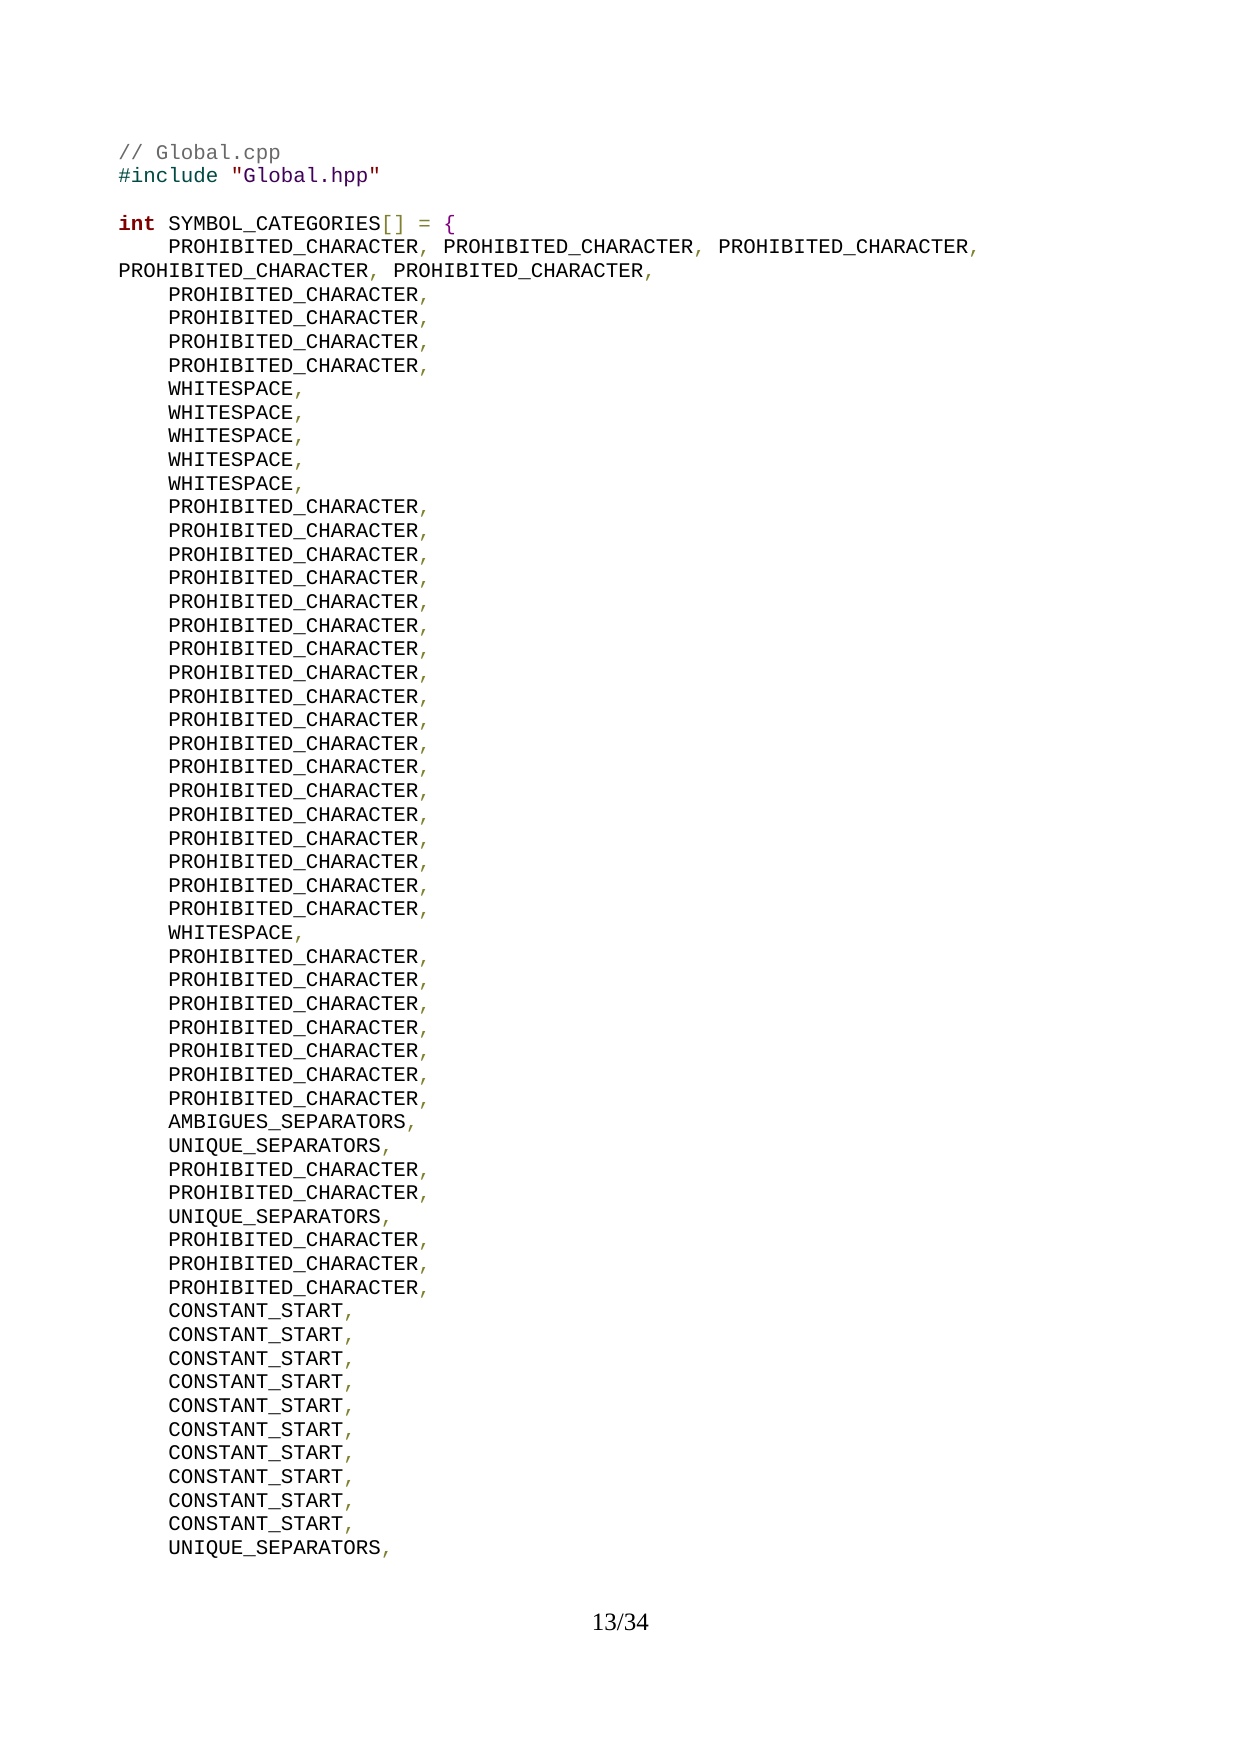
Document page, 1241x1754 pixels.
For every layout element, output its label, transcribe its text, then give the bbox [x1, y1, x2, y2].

text CONSTANT_START, [118, 1419, 1122, 1442]
text PROHIBITED_CHARACTER, [118, 520, 1122, 544]
text // Global.cpp [118, 142, 1122, 165]
text PROHIBITED_CHARACTER, [118, 898, 1122, 922]
text PROHIBITED_CHARACTER, [118, 686, 1122, 709]
text CONSTANT_START, [118, 1513, 1122, 1537]
text WHITESPACE, [118, 378, 1122, 402]
text PROHIBITED_CHARACTER, [118, 638, 1122, 662]
text PROHIBITED_CHARACTER, [118, 496, 1122, 520]
text WHITESPACE, [118, 473, 1122, 496]
text PROHIBITED_CHARACTER, [118, 851, 1122, 875]
text PROHIBITED_CHARACTER, [118, 875, 1122, 898]
text PROHIBITED_CHARACTER, [118, 969, 1122, 993]
text PROHIBITED_CHARACTER, [118, 615, 1122, 638]
text #include "Global.hpp" [118, 165, 1122, 189]
text PROHIBITED_CHARACTER, [118, 1088, 1122, 1111]
text CONSTANT_START, [118, 1442, 1122, 1466]
text WHITESPACE, [118, 402, 1122, 426]
text PROHIBITED_CHARACTER, [118, 307, 1122, 331]
text PROHIBITED_CHARACTER, [118, 591, 1122, 615]
text CONSTANT_START, [118, 1348, 1122, 1371]
text CONSTANT_START, [118, 1324, 1122, 1348]
text PROHIBITED_CHARACTER, [118, 827, 1122, 851]
text UNIQUE_SEPARATORS, [118, 1206, 1122, 1229]
text PROHIBITED_CHARACTER, [118, 804, 1122, 827]
text PROHIBITED_CHARACTER, PROHIBITED_CHARACTER, PROHIBITED_CHARACTER, PROHIBITED_CHARACTER, PROHIBITED_CHARACTER, [118, 236, 1122, 284]
text PROHIBITED_CHARACTER, [118, 662, 1122, 686]
text WHITESPACE, [118, 922, 1122, 946]
text int SYMBOL_CATEGORIES[] = { [118, 213, 1122, 236]
text PROHIBITED_CHARACTER, [118, 544, 1122, 567]
text PROHIBITED_CHARACTER, [118, 567, 1122, 591]
text WHITESPACE, [118, 449, 1122, 473]
text PROHIBITED_CHARACTER, [118, 284, 1122, 307]
text PROHIBITED_CHARACTER, [118, 1229, 1122, 1253]
text CONSTANT_START, [118, 1466, 1122, 1489]
text UNIQUE_SEPARATORS, [118, 1537, 1122, 1561]
text PROHIBITED_CHARACTER, [118, 757, 1122, 780]
text PROHIBITED_CHARACTER, [118, 1040, 1122, 1064]
text PROHIBITED_CHARACTER, [118, 1017, 1122, 1040]
text WHITESPACE, [118, 426, 1122, 449]
text PROHIBITED_CHARACTER, [118, 1158, 1122, 1182]
text PROHIBITED_CHARACTER, [118, 946, 1122, 969]
text PROHIBITED_CHARACTER, [118, 733, 1122, 757]
text PROHIBITED_CHARACTER, [118, 1253, 1122, 1277]
text CONSTANT_START, [118, 1371, 1122, 1395]
text PROHIBITED_CHARACTER, [118, 1277, 1122, 1300]
text UNIQUE_SEPARATORS, [118, 1135, 1122, 1158]
text AMBIGUES_SEPARATORS, [118, 1111, 1122, 1135]
text PROHIBITED_CHARACTER, [118, 1064, 1122, 1088]
text PROHIBITED_CHARACTER, [118, 709, 1122, 733]
text CONSTANT_START, [118, 1300, 1122, 1324]
text CONSTANT_START, [118, 1395, 1122, 1419]
text PROHIBITED_CHARACTER, [118, 331, 1122, 354]
text PROHIBITED_CHARACTER, [118, 354, 1122, 378]
text PROHIBITED_CHARACTER, [118, 993, 1122, 1017]
text PROHIBITED_CHARACTER, [118, 1182, 1122, 1206]
text PROHIBITED_CHARACTER, [118, 780, 1122, 804]
text CONSTANT_START, [118, 1489, 1122, 1513]
